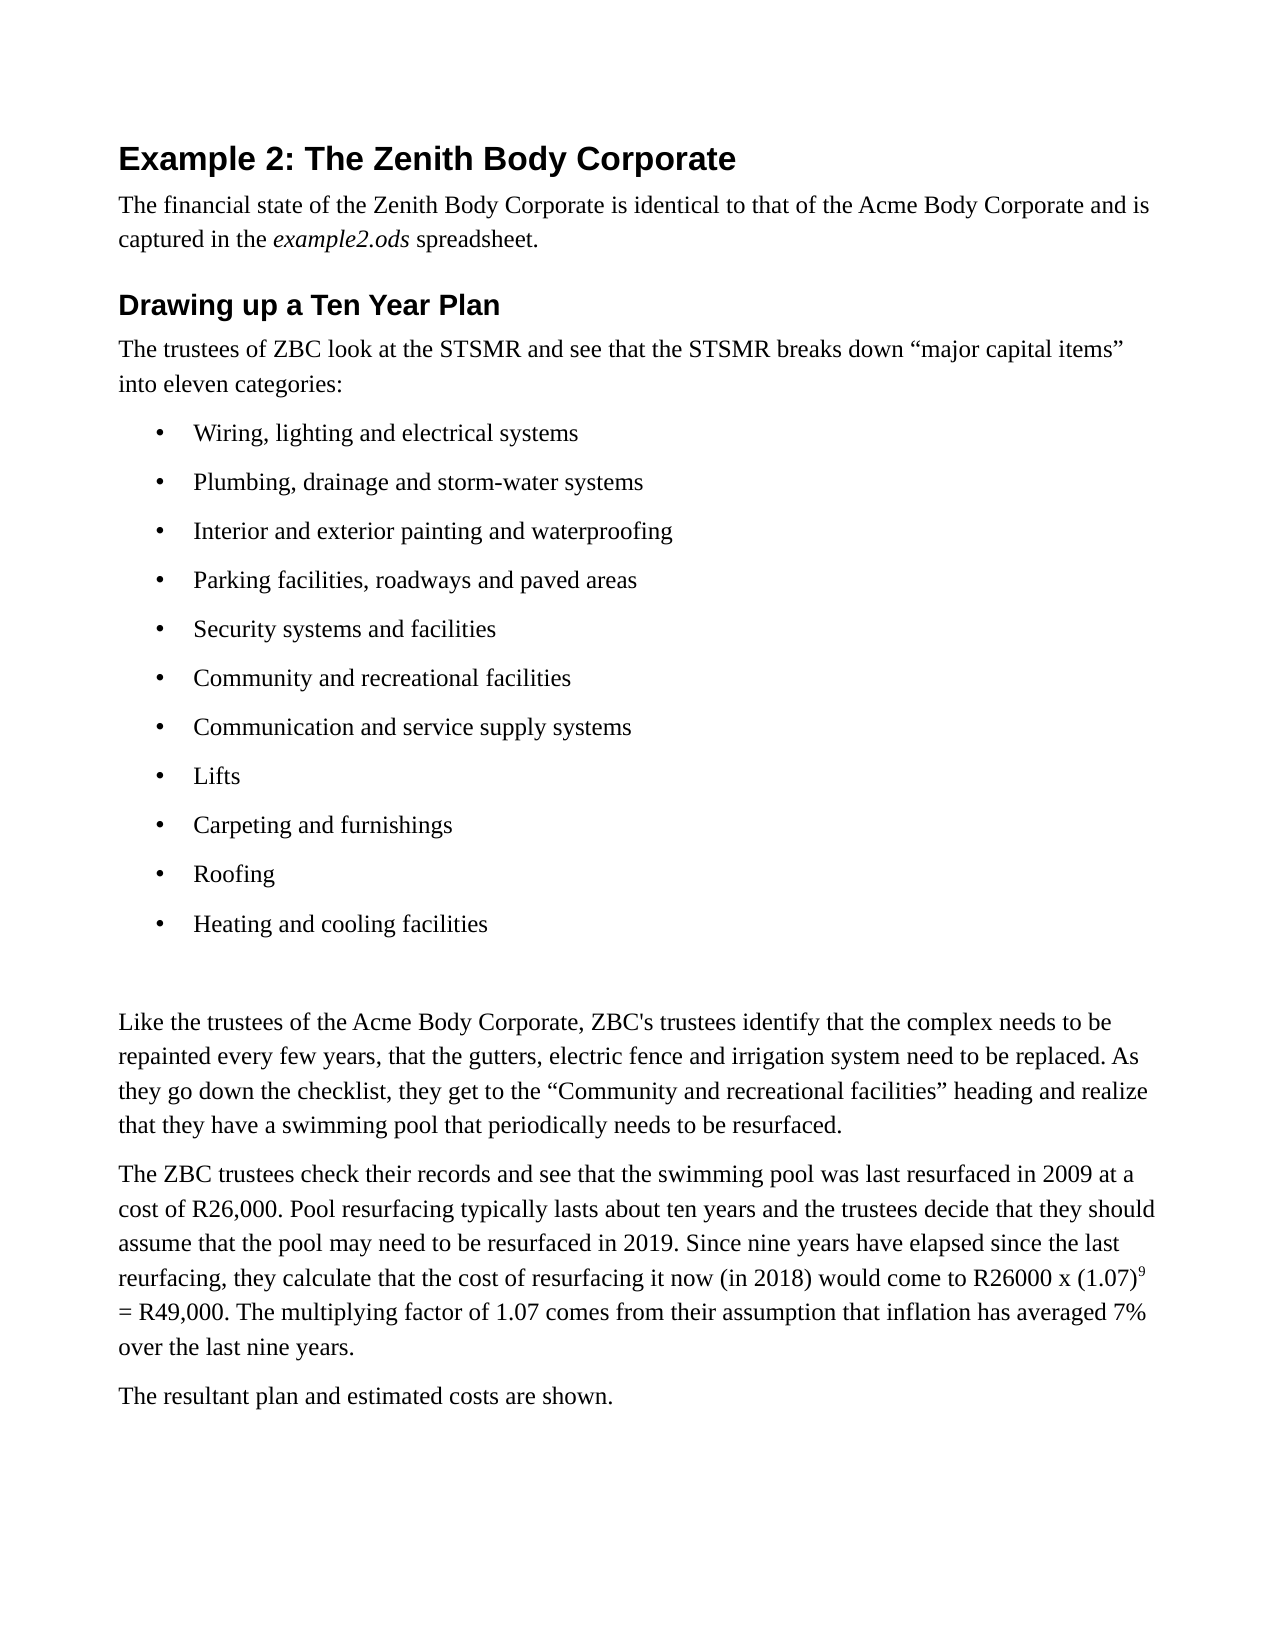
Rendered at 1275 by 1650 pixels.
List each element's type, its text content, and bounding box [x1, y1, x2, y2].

text The trustees of ZBC look at the STSMR and see that the STSMR breaks down “major capital items” into eleven categories: [118, 334, 1157, 398]
list Wiring, lighting and electrical systems [156, 418, 1157, 447]
subtitle Example 2: The Zenith Body Corporate [118, 139, 1157, 178]
list Lifts [156, 761, 1157, 790]
list Communication and service supply systems [156, 712, 1157, 741]
text The ZBC trustees check their records and see that the swimming pool was last resurfaced in 2009 at a cost of R26,000. Pool resurfacing typically lasts about ten years and the trustees decide that they should assume that the pool may need to be resurfaced in 2019. Since nine years have elapsed since the last reurfacing, they calculate that the cost of resurfacing it now (in 2018) would come to R26000 x (1.07)9 = R49,000. The multiplying factor of 1.07 comes from their assumption that inflation has averaged 7% over the last nine years. [118, 1159, 1157, 1360]
list Security systems and facilities [156, 614, 1157, 643]
text The resultant plan and estimated costs are shown. [118, 1381, 1157, 1409]
list Carpeting and furnishings [156, 811, 1157, 839]
list Interior and exterior painting and waterproofing [156, 516, 1157, 545]
list Community and recreational facilities [156, 663, 1157, 692]
subtitle Drawing up a Ten Year Plan [118, 288, 1157, 322]
list Heating and cooling facilities [156, 909, 1157, 937]
list Plumbing, drainage and storm-water systems [156, 467, 1157, 496]
text The financial state of the Zenith Body Corporate is identical to that of the Acme Body Corporate and is captured in the example2.ods spreadsheet. [118, 190, 1157, 253]
list Roofing [156, 859, 1157, 888]
text Like the trustees of the Acme Body Corporate, ZBC's trustees identify that the complex needs to be repainted every few years, that the gutters, electric fence and irrigation system need to be replaced. As they go down the checklist, they get to the “Community and recreational facilities” heading and realize that they have a swimming pool that periodically needs to be resurfaced. [118, 1007, 1157, 1139]
list Parking facilities, roadways and paved areas [156, 565, 1157, 594]
